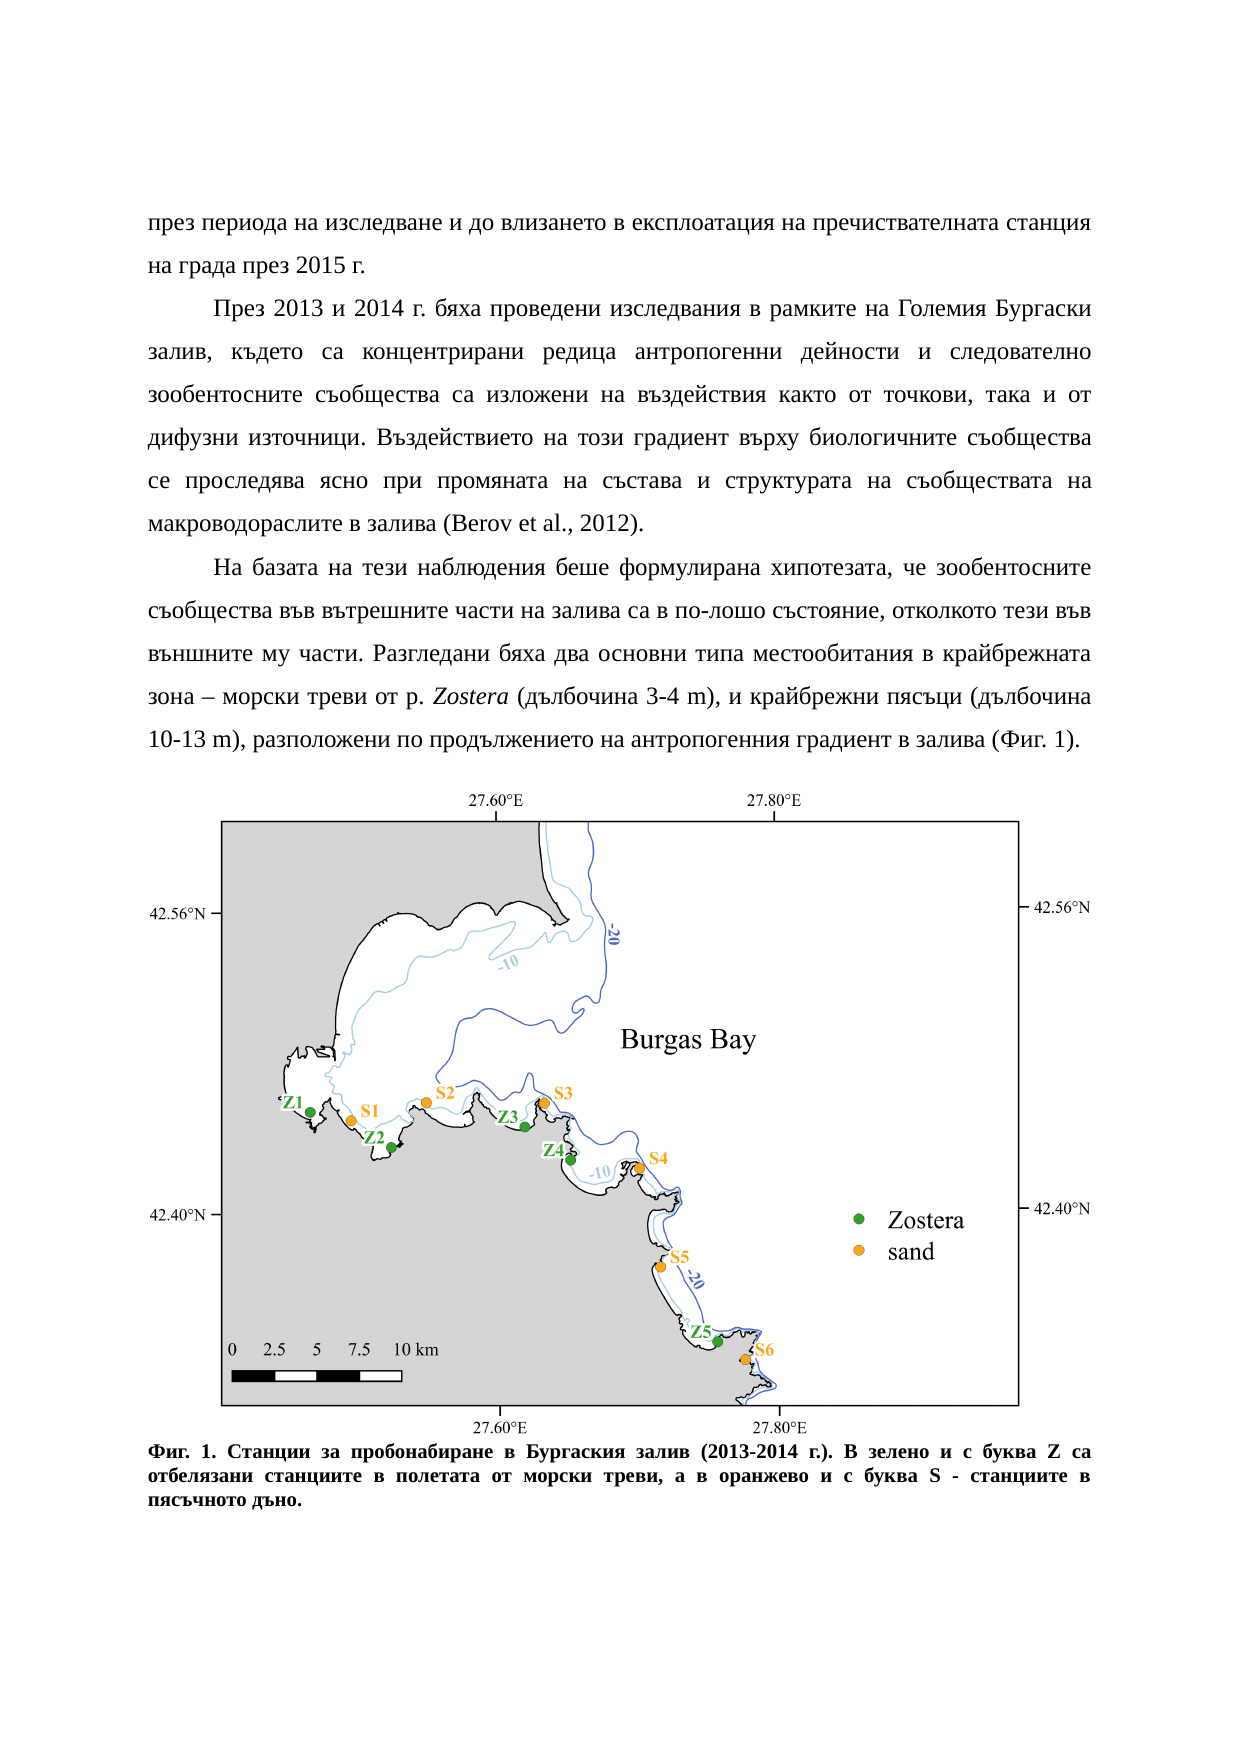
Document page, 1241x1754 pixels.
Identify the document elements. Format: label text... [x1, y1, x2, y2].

text През 2013 и 2014 г. бяха проведени изследвания в рамките на Големия Бургаски залив, където са концентрирани редица антропогенни дейности и следователно зообентосните съобщества са изложени на въздействия както от точкови, така и от дифузни източници. Въздействието на този градиент върху биологичните съобщества се проследява ясно при промяната на състава и структурата на съобществата на макроводораслите в залива (Berov et al., 2012). [148, 293, 1093, 537]
text На базата на тези наблюдения беше формулирана хипотезата, че зообентосните съобщества във вътрешните части на залива са в по-лошо състояние, отколкото тези във външните му части. Разгледани бяха два основни типа местообитания в крайбрежната зона – морски треви от р. Zostera (дълбочина 3-4 m), и крайбрежни пясъци (дълбочина 10-13 m), разположени по продължението на антропогенния градиент в залива (Фиг. 1). [148, 552, 1093, 753]
text през периода на изследване и до влизането в експлоатация на пречиствателната станция на града през 2015 г. [148, 207, 1093, 278]
text Фиг. 1. Станции за пробонабиране в Бургаския залив (2013-2014 г.). В зелено и с буква Z са отбелязани станциите в полетата от морски треви, а в оранжево и с буква S - станциите в пясъчното дъно. [148, 1439, 1093, 1511]
picture [147, 788, 1093, 1439]
